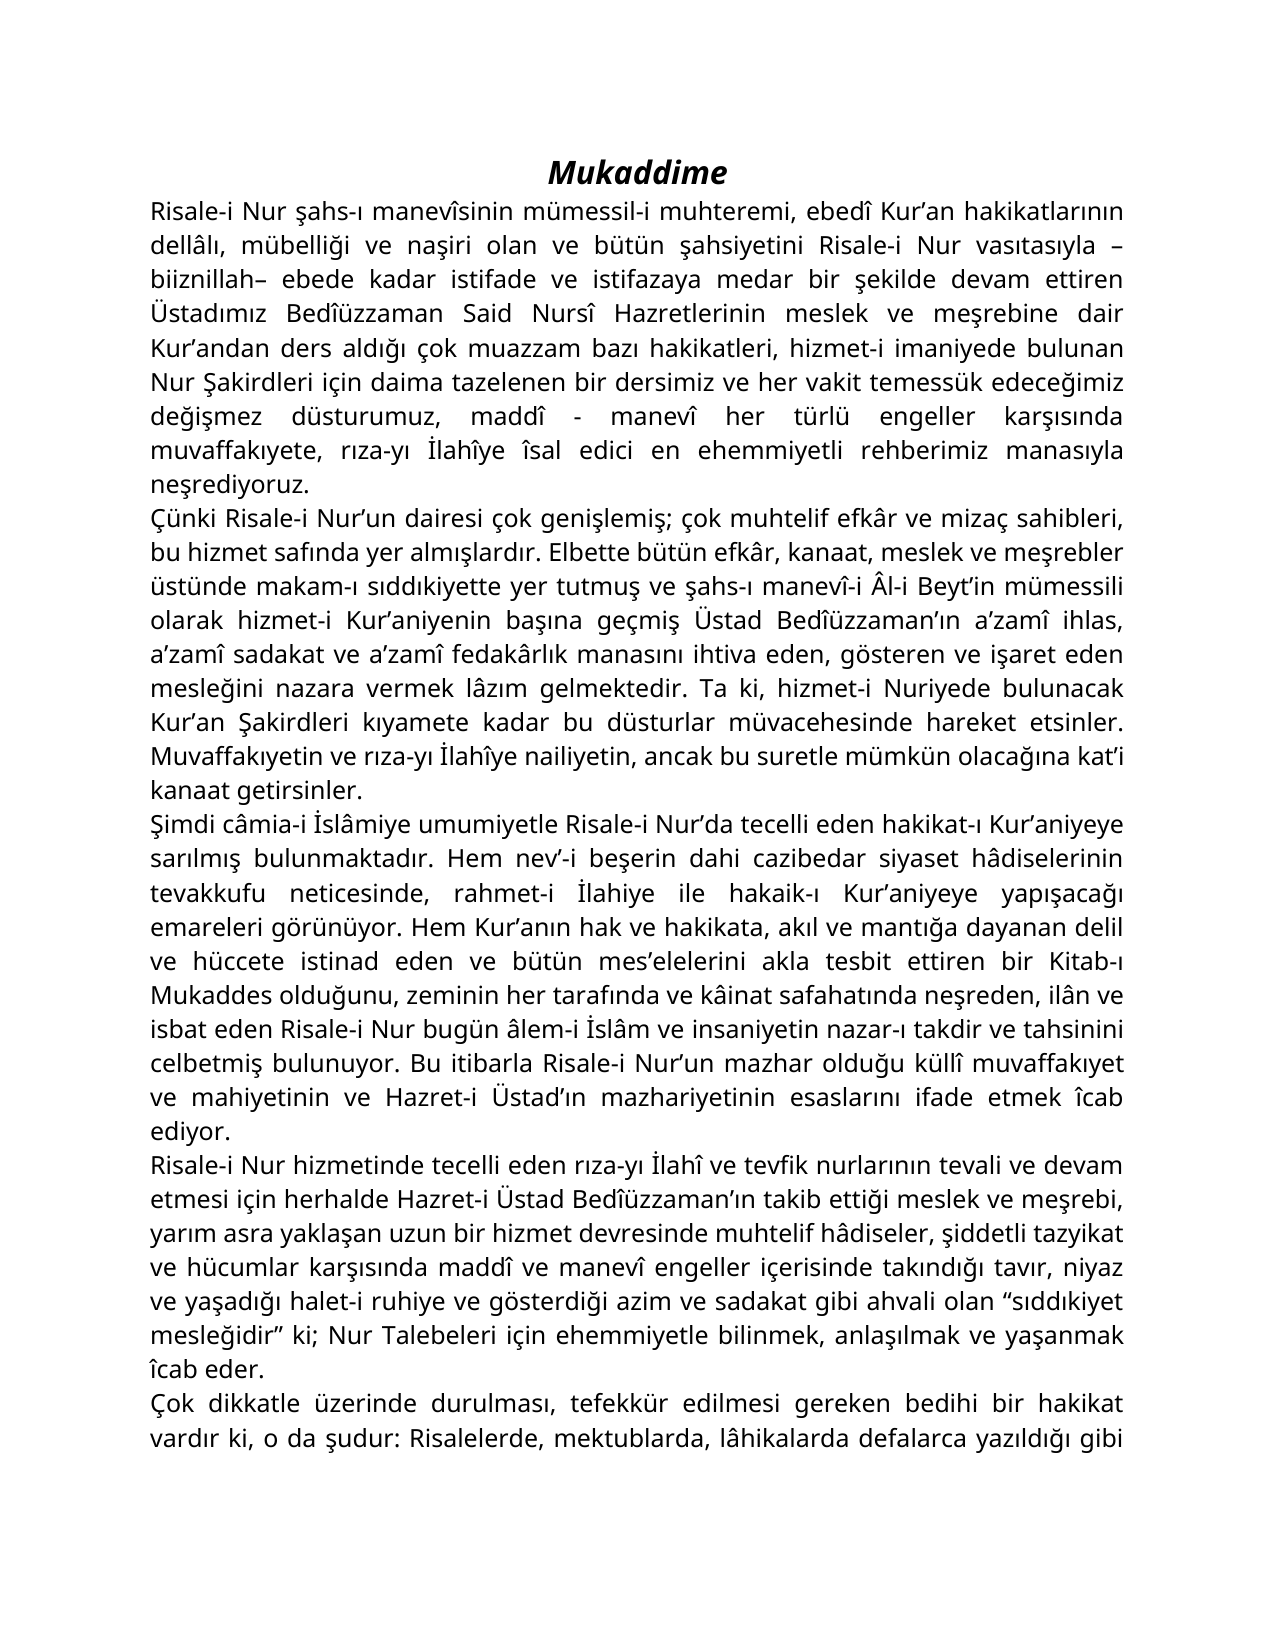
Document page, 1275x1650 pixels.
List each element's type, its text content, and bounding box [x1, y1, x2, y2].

text Şimdi câmia-i İslâmiye umumiyetle Risale-i Nur’da tecelli eden hakikat-ı Kur’aniyeye sarılmış bulunmaktadır. Hem nev’-i beşerin dahi cazibedar siyaset hâdiselerinin tevakkufu neticesinde, rahmet-i İlahiye ile hakaik-ı Kur’aniyeye yapışacağı emareleri görünüyor. Hem Kur’anın hak ve hakikata, akıl ve mantığa dayanan delil ve hüccete istinad eden ve bütün mes’elelerini akla tesbit ettiren bir Kitab-ı Mukaddes olduğunu, zeminin her tarafında ve kâinat safahatında neşreden, ilân ve isbat eden Risale-i Nur bugün âlem-i İslâm ve insaniyetin nazar-ı takdir ve tahsinini celbetmiş bulunuyor. Bu itibarla Risale-i Nur’un mazhar olduğu küllî muvaffakıyet ve mahiyetinin ve Hazret-i Üstad’ın mazhariyetinin esaslarını ifade etmek îcab ediyor. [150, 807, 1125, 1148]
text Çok dikkatle üzerinde durulması, tefekkür edilmesi gereken bedihi bir hakikat vardır ki, o da şudur: Risalelerde, mektublarda, lâhikalarda defalarca yazıldığı gibi [150, 1386, 1125, 1454]
text Çünki Risale-i Nur’un dairesi çok genişlemiş; çok muhtelif efkâr ve mizaç sahibleri, bu hizmet safında yer almışlardır. Elbette bütün efkâr, kanaat, meslek ve meşrebler üstünde makam-ı sıddıkiyette yer tutmuş ve şahs-ı manevî-i Âl-i Beyt’in mümessili olarak hizmet-i Kur’aniyenin başına geçmiş Üstad Bedîüzzaman’ın a’zamî ihlas, a’zamî sadakat ve a’zamî fedakârlık manasını ihtiva eden, gösteren ve işaret eden mesleğini nazara vermek lâzım gelmektedir. Ta ki, hizmet-i Nuriyede bulunacak Kur’an Şakirdleri kıyamete kadar bu düsturlar müvacehesinde hareket etsinler. Muvaffakıyetin ve rıza-yı İlahîye nailiyetin, ancak bu suretle mümkün olacağına kat’i kanaat getirsinler. [150, 501, 1125, 807]
subtitle Mukaddime [150, 150, 1125, 194]
text Risale-i Nur şahs-ı manevîsinin mümessil-i muhteremi, ebedî Kur’an hakikatlarının dellâlı, mübelliği ve naşiri olan ve bütün şahsiyetini Risale-i Nur vasıtasıyla –biiznillah– ebede kadar istifade ve istifazaya medar bir şekilde devam ettiren Üstadımız Bedîüzzaman Said Nursî Hazretlerinin meslek ve meşrebine dair Kur’andan ders aldığı çok muazzam bazı hakikatleri, hizmet-i imaniyede bulunan Nur Şakirdleri için daima tazelenen bir dersimiz ve her vakit temessük edeceğimiz değişmez düsturumuz, maddî - manevî her türlü engeller karşısında muvaffakıyete, rıza-yı İlahîye îsal edici en ehemmiyetli rehberimiz manasıyla neşrediyoruz. [150, 194, 1125, 501]
text Risale-i Nur hizmetinde tecelli eden rıza-yı İlahî ve tevfik nurlarının tevali ve devam etmesi için herhalde Hazret-i Üstad Bedîüzzaman’ın takib ettiği meslek ve meşrebi, yarım asra yaklaşan uzun bir hizmet devresinde muhtelif hâdiseler, şiddetli tazyikat ve hücumlar karşısında maddî ve manevî engeller içerisinde takındığı tavır, niyaz ve yaşadığı halet-i ruhiye ve gösterdiği azim ve sadakat gibi ahvali olan “sıddıkiyet mesleğidir” ki; Nur Talebeleri için ehemmiyetle bilinmek, anlaşılmak ve yaşanmak îcab eder. [150, 1148, 1125, 1386]
